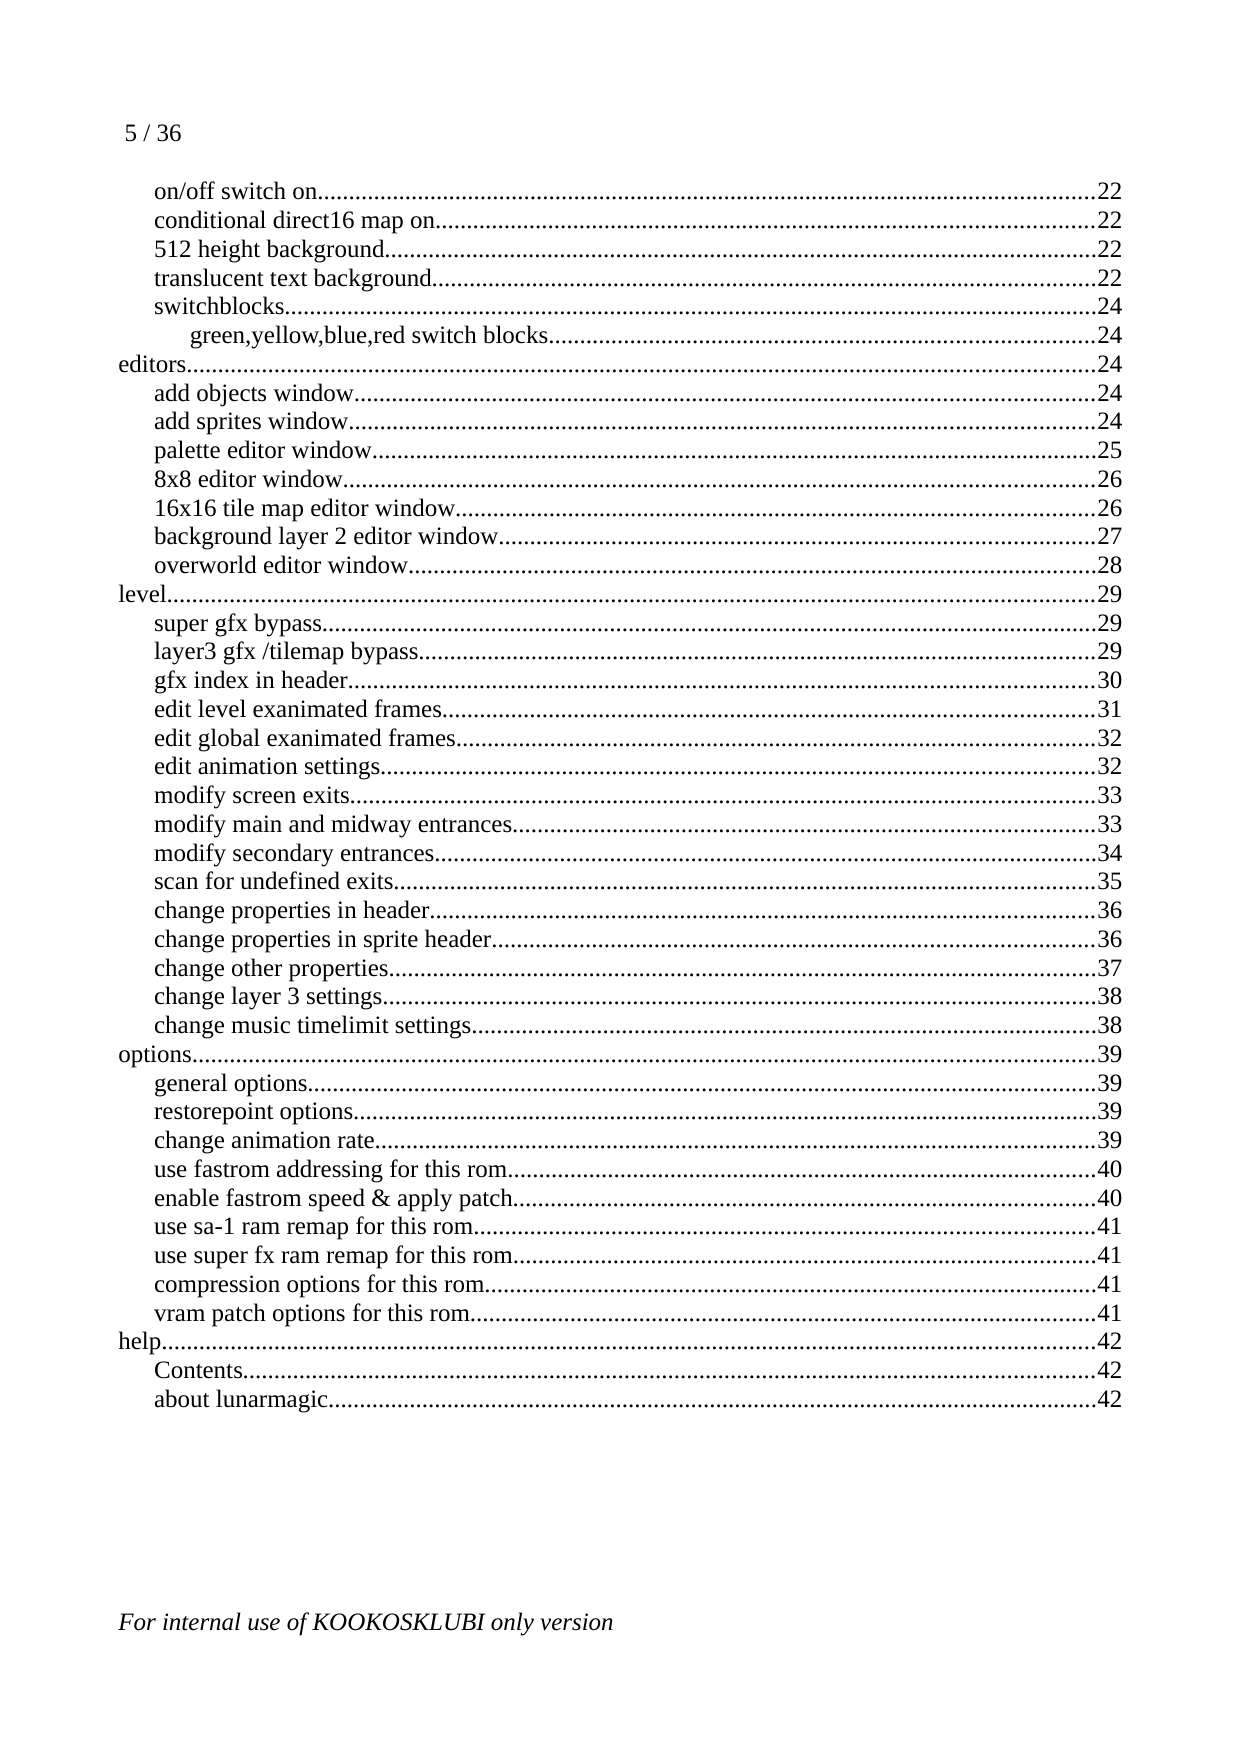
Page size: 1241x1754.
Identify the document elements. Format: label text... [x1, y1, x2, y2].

text conditional direct16 map on 22 [148, 205, 1122, 234]
text super gfx bypass 29 [148, 608, 1122, 636]
text edit animation settings 32 [148, 751, 1122, 780]
text 512 height background 22 [148, 234, 1122, 263]
text general options 39 [148, 1068, 1122, 1096]
text green,yellow,blue,red switch blocks 24 [177, 320, 1122, 349]
text on/off switch on 22 [148, 176, 1122, 205]
text level 29 [118, 579, 1122, 608]
text enable fastrom speed & apply patch 40 [148, 1183, 1122, 1211]
text change layer 3 settings 38 [148, 981, 1122, 1010]
text overworld editor window 28 [148, 550, 1122, 579]
text vram patch options for this rom 41 [148, 1298, 1122, 1326]
text options 39 [118, 1039, 1122, 1068]
text change properties in header 36 [148, 895, 1122, 924]
text change animation rate 39 [148, 1125, 1122, 1154]
text editors 24 [118, 349, 1122, 378]
text add objects window 24 [148, 378, 1122, 406]
text modify secondary entrances 34 [148, 838, 1122, 866]
text change properties in sprite header 36 [148, 924, 1122, 953]
text use super fx ram remap for this rom 41 [148, 1240, 1122, 1269]
text modify screen exits 33 [148, 780, 1122, 809]
text layer3 gfx /tilemap bypass 29 [148, 636, 1122, 665]
text switchblocks 24 [148, 291, 1122, 320]
text Contents 42 [148, 1355, 1122, 1384]
text compression options for this rom 41 [148, 1269, 1122, 1298]
text translucent text background 22 [148, 263, 1122, 291]
text use fastrom addressing for this rom 40 [148, 1154, 1122, 1183]
text gfx index in header 30 [148, 665, 1122, 694]
text edit global exanimated frames 32 [148, 723, 1122, 751]
text restorepoint options 39 [148, 1096, 1122, 1125]
text palette editor window 25 [148, 435, 1122, 464]
text 16x16 tile map editor window 26 [148, 493, 1122, 521]
text scan for undefined exits 35 [148, 866, 1122, 895]
text about lunarmagic 42 [148, 1384, 1122, 1413]
text help 42 [118, 1326, 1122, 1355]
text modify main and midway entrances 33 [148, 809, 1122, 838]
text add sprites window 24 [148, 406, 1122, 435]
text background layer 2 editor window 27 [148, 521, 1122, 550]
text change other properties 37 [148, 953, 1122, 981]
text use sa-1 ram remap for this rom 41 [148, 1211, 1122, 1240]
text change music timelimit settings 38 [148, 1010, 1122, 1039]
text 8x8 editor window 26 [148, 464, 1122, 493]
text edit level exanimated frames 31 [148, 694, 1122, 723]
